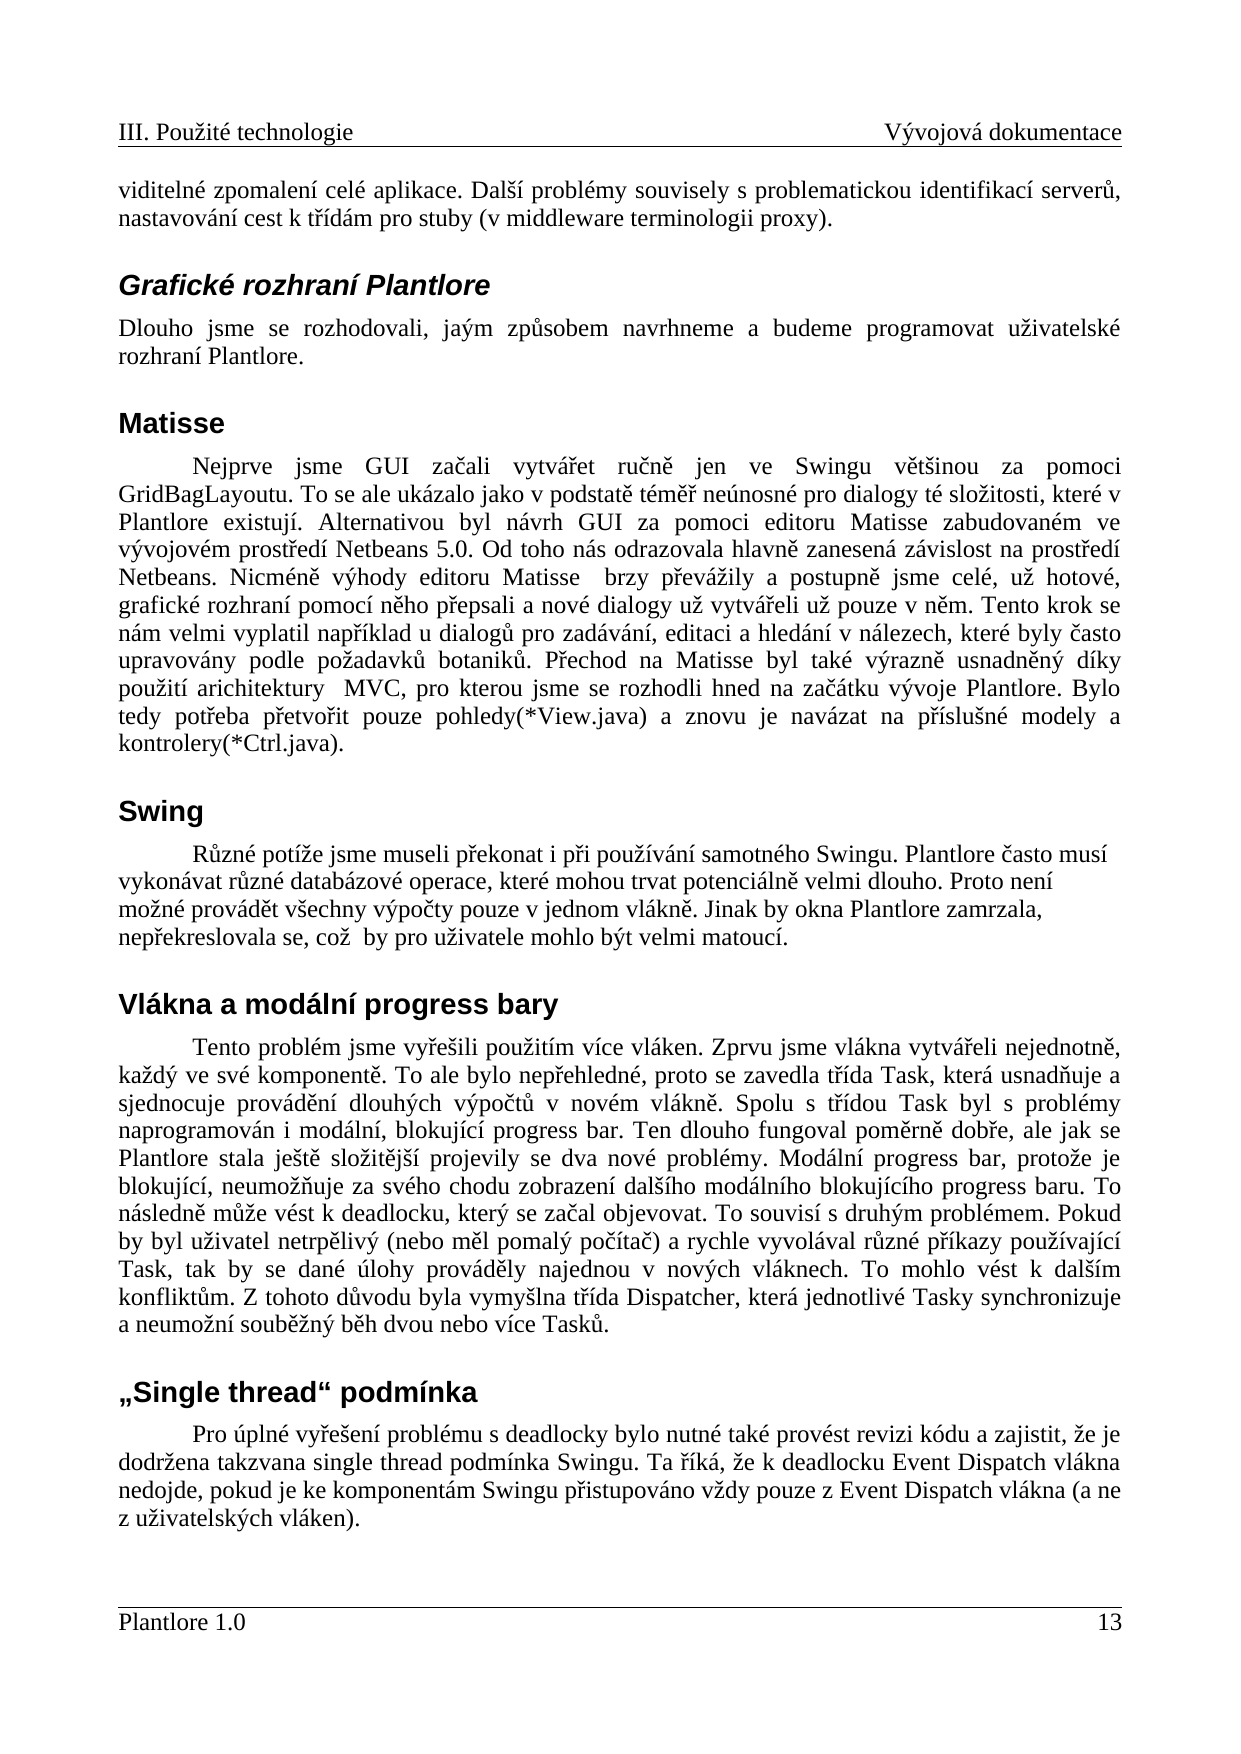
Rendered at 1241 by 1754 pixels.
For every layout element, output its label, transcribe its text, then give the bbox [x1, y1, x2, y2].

subtitle Grafické rozhraní Plantlore [118, 269, 1122, 302]
subtitle Vlákna a modální progress bary [118, 988, 1122, 1021]
text Pro úplné vyřešení problému s deadlocky bylo nutné také provést revizi kódu a zajistit, že je dodržena takzvana single thread podmínka Swingu. Ta říká, že k deadlocku Event Dispatch vlákna nedojde, pokud je ke komponentám Swingu přistupováno vždy pouze z Event Dispatch vlákna (a ne z uživatelských vláken). [118, 1421, 1122, 1531]
text Různé potíže jsme museli překonat i při používání samotného Swingu. Plantlore často musí vykonávat různé databázové operace, které mohou trvat potenciálně velmi dlouho. Proto není možné provádět všechny výpočty pouze v jednom vlákně. Jinak by okna Plantlore zamrzala, nepřekreslovala se, což by pro uživatele mohlo být velmi matoucí. [118, 840, 1122, 951]
text Dlouho jsme se rozhodovali, jaým způsobem navrhneme a budeme programovat uživatelské rozhraní Plantlore. [118, 314, 1122, 370]
text Tento problém jsme vyřešili použitím více vláken. Zprvu jsme vlákna vytvářeli nejednotně, každý ve své komponentě. To ale bylo nepřehledné, proto se zavedla třída Task, která usnadňuje a sjednocuje provádění dlouhých výpočtů v novém vlákně. Spolu s třídou Task byl s problémy naprogramován i modální, blokující progress bar. Ten dlouho fungoval poměrně dobře, ale jak se Plantlore stala ještě složitější projevily se dva nové problémy. Modální progress bar, protože je blokující, neumožňuje za svého chodu zobrazení dalšího modálního blokujícího progress baru. To následně může vést k deadlocku, který se začal objevovat. To souvisí s druhým problémem. Pokud by byl uživatel netrpělivý (nebo měl pomalý počítač) a rychle vyvolával různé příkazy používající Task, tak by se dané úlohy prováděly najednou v nových vláknech. To mohlo vést k dalším konfliktům. Z tohoto důvodu byla vymyšlna třída Dispatcher, která jednotlivé Tasky synchronizuje a neumožní souběžný běh dvou nebo více Tasků. [118, 1033, 1122, 1338]
subtitle Swing [118, 795, 1122, 827]
text Nejprve jsme GUI začali vytvářet ručně jen ve Swingu většinou za pomoci GridBagLayoutu. To se ale ukázalo jako v podstatě téměř neúnosné pro dialogy té složitosti, které v Plantlore existují. Alternativou byl návrh GUI za pomoci editoru Matisse zabudovaném ve vývojovém prostředí Netbeans 5.0. Od toho nás odrazovala hlavně zanesená závislost na prostředí Netbeans. Nicméně výhody editoru Matisse brzy převážily a postupně jsme celé, už hotové, grafické rozhraní pomocí něho přepsali a nové dialogy už vytvářeli už pouze v něm. Tento krok se nám velmi vyplatil například u dialogů pro zadávání, editaci a hledání v nálezech, které byly často upravovány podle požadavků botaniků. Přechod na Matisse byl také výrazně usnadněný díky použití arichitektury MVC, pro kterou jsme se rozhodli hned na začátku vývoje Plantlore. Bylo tedy potřeba přetvořit pouze pohledy(*View.java) a znovu je navázat na příslušné modely a kontrolery(*Ctrl.java). [118, 452, 1122, 757]
text viditelné zpomalení celé aplikace. Další problémy souvisely s problematickou identifikací serverů, nastavování cest k třídám pro stuby (v middleware terminologii proxy). [118, 176, 1122, 232]
subtitle „Single thread“ podmínka [118, 1376, 1122, 1408]
subtitle Matisse [118, 407, 1122, 440]
